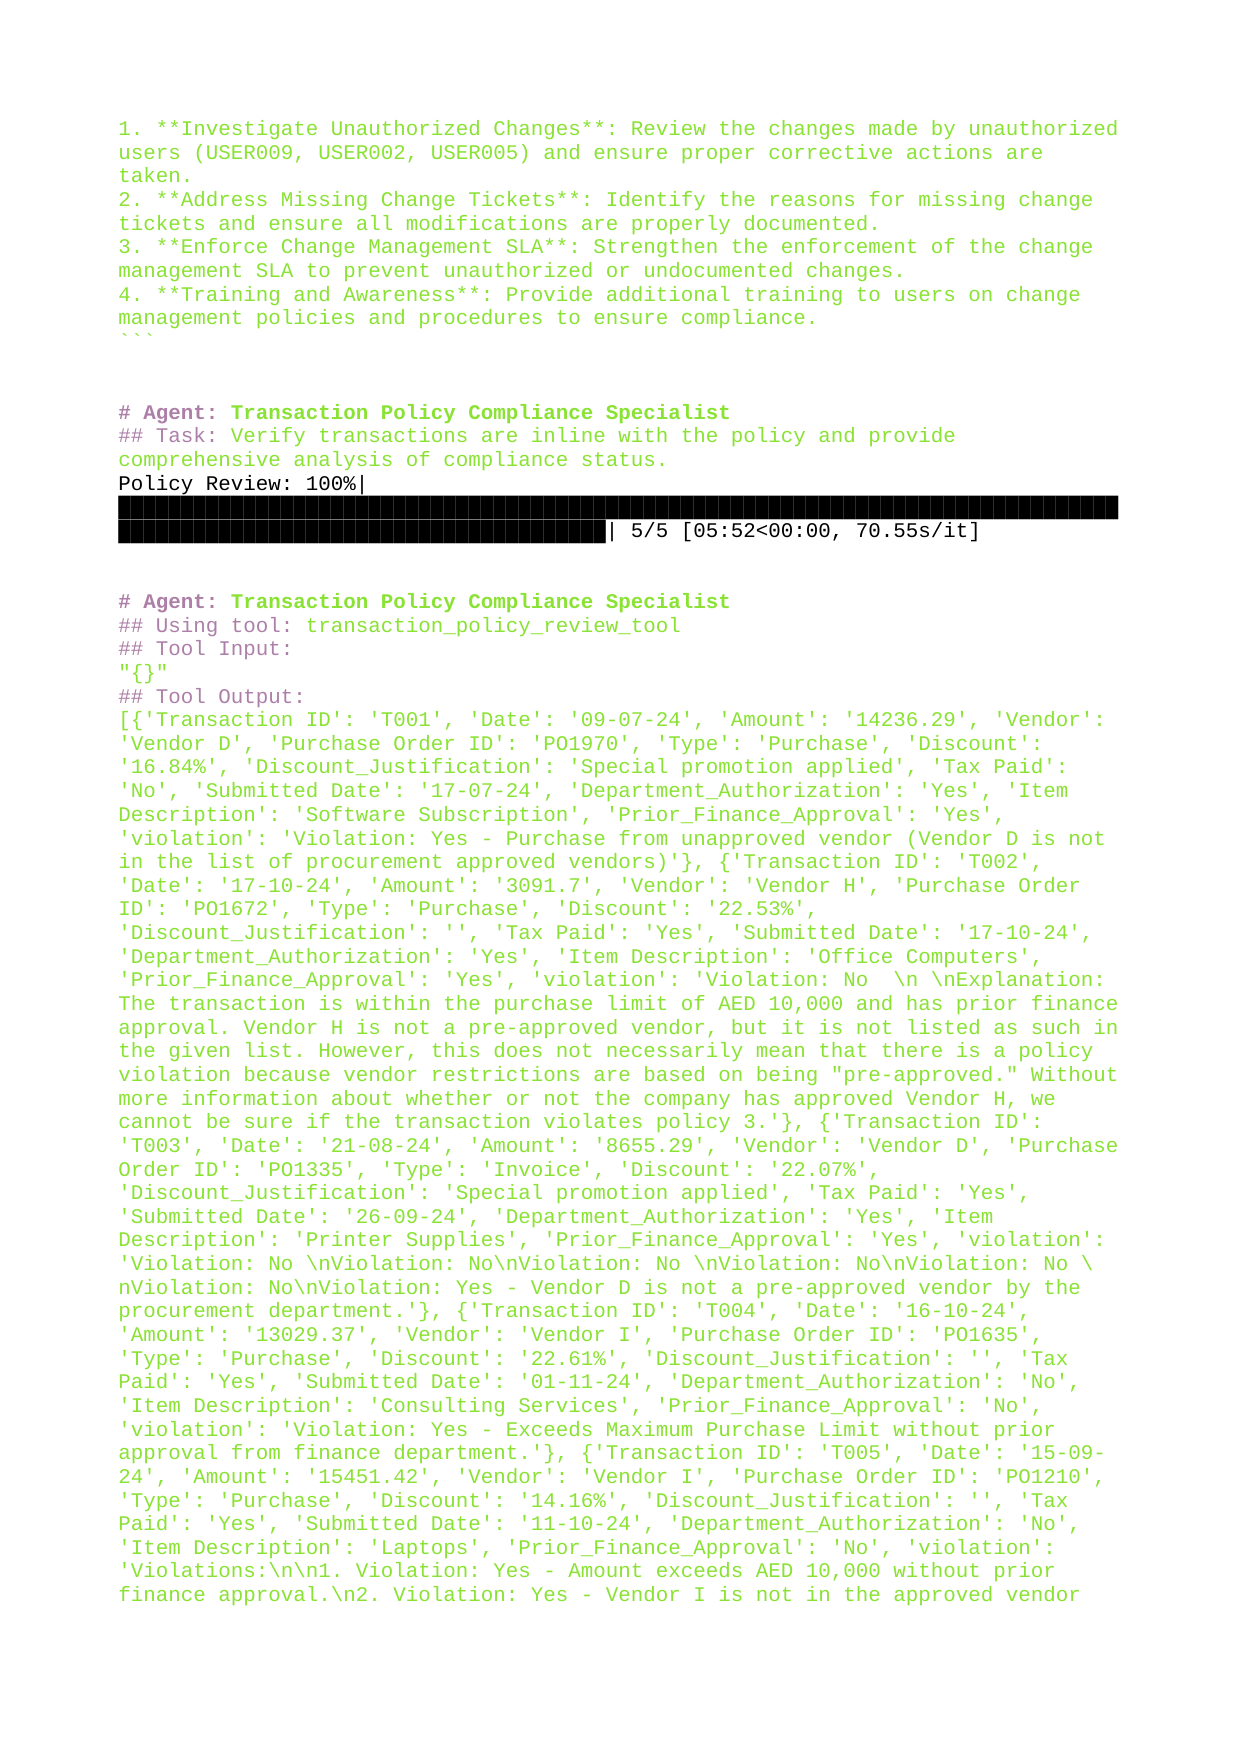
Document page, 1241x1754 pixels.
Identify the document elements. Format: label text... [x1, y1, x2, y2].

text # Agent: Transaction Policy Compliance Specialist [118, 402, 1122, 426]
text 2. **Address Missing Change Tickets**: Identify the reasons for missing change tickets and ensure all modifications are properly documented. [118, 189, 1122, 236]
text ## Tool Input: [118, 638, 1122, 662]
text ``` [118, 331, 1122, 354]
text Policy Review: 100%|███████████████████████████████████████████████████████████████████████████████████████████████████████████████████████| 5/5 [05:52<00:00, 70.55s/it] [118, 473, 1122, 544]
text 3. **Enforce Change Management SLA**: Strengthen the enforcement of the change management SLA to prevent unauthorized or undocumented changes. [118, 236, 1122, 284]
text 4. **Training and Awareness**: Provide additional training to users on change management policies and procedures to ensure compliance. [118, 284, 1122, 331]
text "{}" [118, 662, 1122, 686]
text ## Tool Output: [118, 686, 1122, 709]
text ## Task: Verify transactions are inline with the policy and provide comprehensive analysis of compliance status. [118, 426, 1122, 473]
text ## Using tool: transaction_policy_review_tool [118, 615, 1122, 638]
text [{'Transaction ID': 'T001', 'Date': '09-07-24', 'Amount': '14236.29', 'Vendor': 'Vendor D', 'Purchase Order ID': 'PO1970', 'Type': 'Purchase', 'Discount': '16.84%', 'Discount_Justification': 'Special promotion applied', 'Tax Paid': 'No', 'Submitted Date': '17-07-24', 'Department_Authorization': 'Yes', 'Item Description': 'Software Subscription', 'Prior_Finance_Approval': 'Yes', 'violation': 'Violation: Yes - Purchase from unapproved vendor (Vendor D is not in the list of procurement approved vendors)'}, {'Transaction ID': 'T002', 'Date': '17-10-24', 'Amount': '3091.7', 'Vendor': 'Vendor H', 'Purchase Order ID': 'PO1672', 'Type': 'Purchase', 'Discount': '22.53%', 'Discount_Justification': '', 'Tax Paid': 'Yes', 'Submitted Date': '17-10-24', 'Department_Authorization': 'Yes', 'Item Description': 'Office Computers', 'Prior_Finance_Approval': 'Yes', 'violation': 'Violation: No \n \nExplanation: The transaction is within the purchase limit of AED 10,000 and has prior finance approval. Vendor H is not a pre-approved vendor, but it is not listed as such in the given list. However, this does not necessarily mean that there is a policy violation because vendor restrictions are based on being "pre-approved." Without more information about whether or not the company has approved Vendor H, we cannot be sure if the transaction violates policy 3.'}, {'Transaction ID': 'T003', 'Date': '21-08-24', 'Amount': '8655.29', 'Vendor': 'Vendor D', 'Purchase Order ID': 'PO1335', 'Type': 'Invoice', 'Discount': '22.07%', 'Discount_Justification': 'Special promotion applied', 'Tax Paid': 'Yes', 'Submitted Date': '26-09-24', 'Department_Authorization': 'Yes', 'Item Description': 'Printer Supplies', 'Prior_Finance_Approval': 'Yes', 'violation': 'Violation: No \nViolation: No\nViolation: No \nViolation: No\nViolation: No \nViolation: No\nViolation: Yes - Vendor D is not a pre-approved vendor by the procurement department.'}, {'Transaction ID': 'T004', 'Date': '16-10-24', 'Amount': '13029.37', 'Vendor': 'Vendor I', 'Purchase Order ID': 'PO1635', 'Type': 'Purchase', 'Discount': '22.61%', 'Discount_Justification': '', 'Tax Paid': 'Yes', 'Submitted Date': '01-11-24', 'Department_Authorization': 'No', 'Item Description': 'Consulting Services', 'Prior_Finance_Approval': 'No', 'violation': 'Violation: Yes - Exceeds Maximum Purchase Limit without prior approval from finance department.'}, {'Transaction ID': 'T005', 'Date': '15-09-24', 'Amount': '15451.42', 'Vendor': 'Vendor I', 'Purchase Order ID': 'PO1210', 'Type': 'Purchase', 'Discount': '14.16%', 'Discount_Justification': '', 'Tax Paid': 'Yes', 'Submitted Date': '11-10-24', 'Department_Authorization': 'No', 'Item Description': 'Laptops', 'Prior_Finance_Approval': 'No', 'violation': 'Violations:\n\n1. Violation: Yes - Amount exceeds AED 10,000 without prior finance approval.\n2. Violation: Yes - Vendor I is not in the approved vendor [118, 709, 1122, 1608]
text 1. **Investigate Unauthorized Changes**: Review the changes made by unauthorized users (USER009, USER002, USER005) and ensure proper corrective actions are taken. [118, 118, 1122, 189]
text # Agent: Transaction Policy Compliance Specialist [118, 591, 1122, 615]
